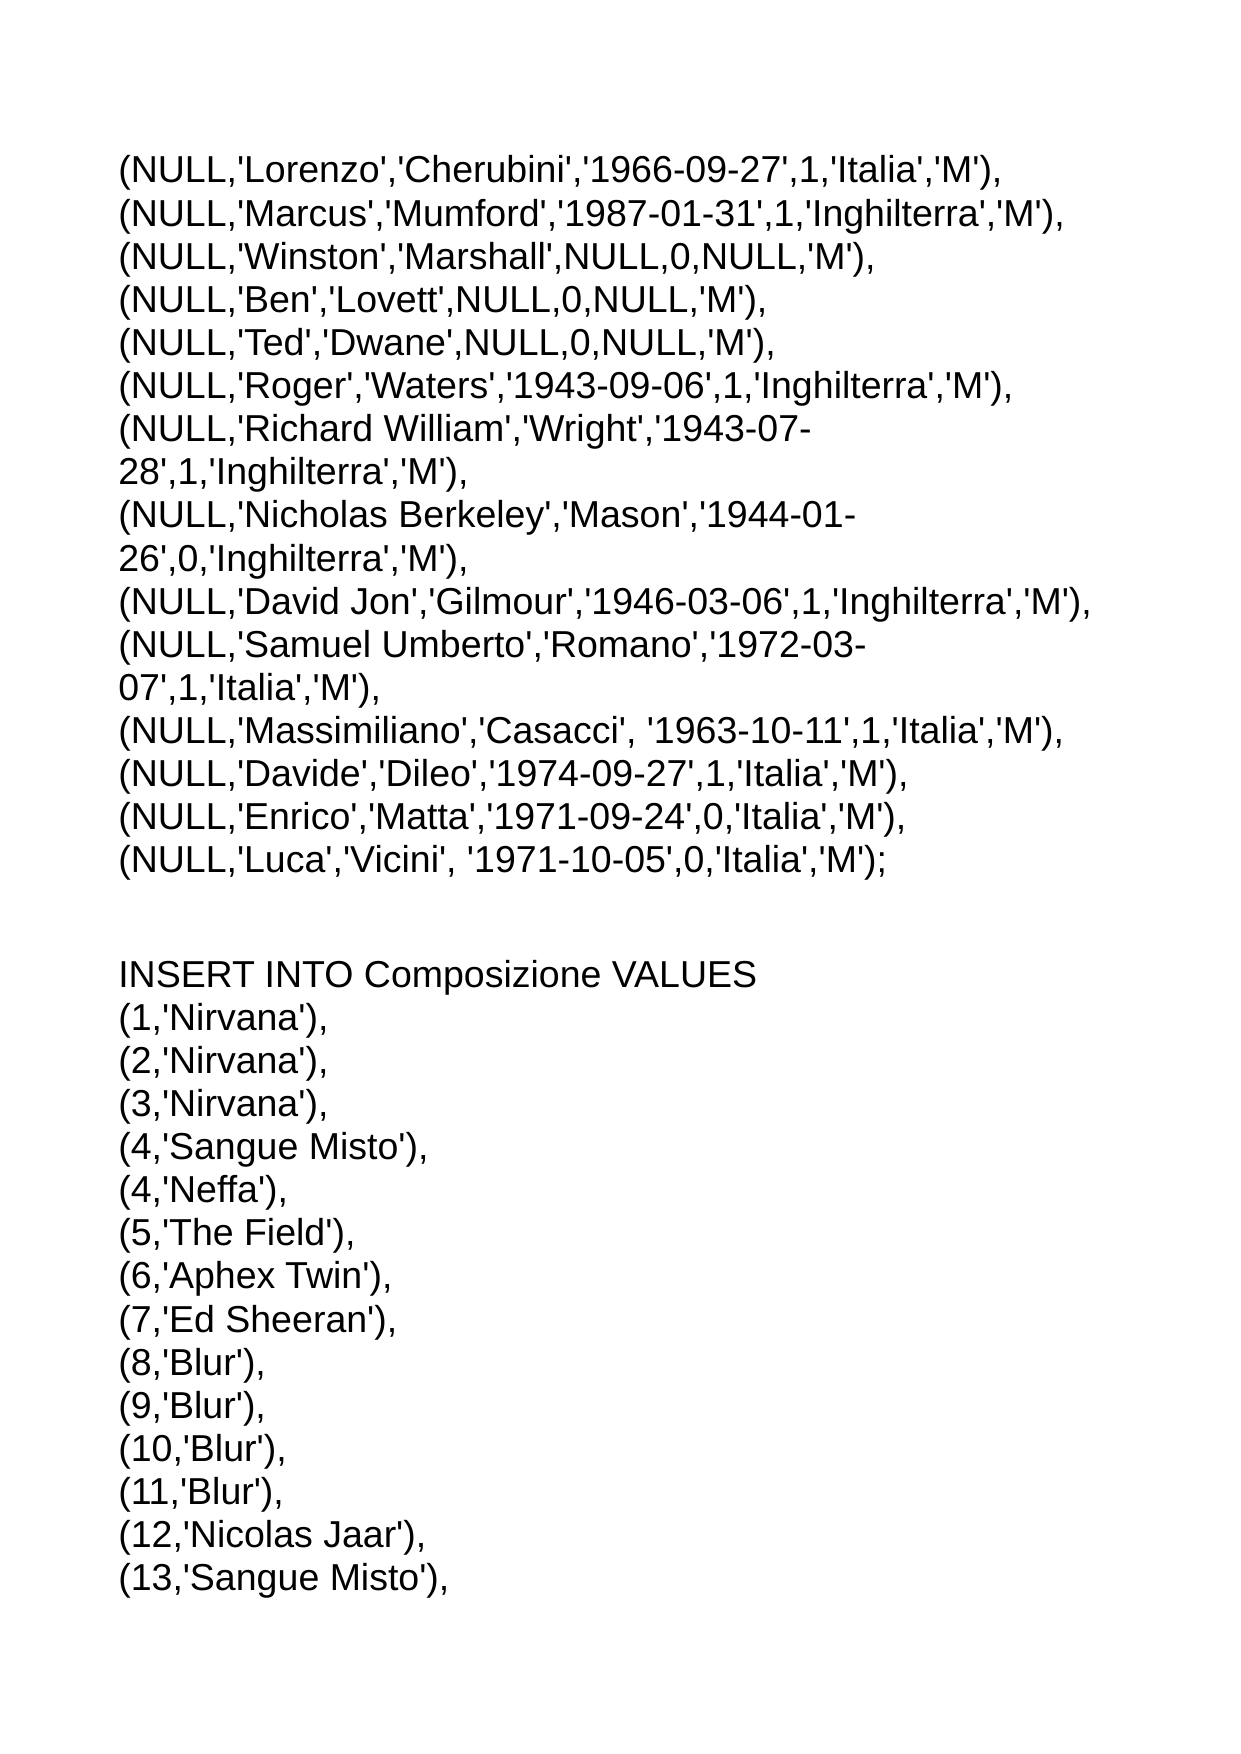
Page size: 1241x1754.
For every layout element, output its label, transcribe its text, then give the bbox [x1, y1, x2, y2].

text (NULL,'Lorenzo','Cherubini','1966-09-27',1,'Italia','M'), (NULL,'Marcus','Mumford','1987-01-31',1,'Inghilterra','M'), (NULL,'Winston','Marshall',NULL,0,NULL,'M'), (NULL,'Ben','Lovett',NULL,0,NULL,'M'), (NULL,'Ted','Dwane',NULL,0,NULL,'M'), (NULL,'Roger','Waters','1943-09-06',1,'Inghilterra','M'), (NULL,'Richard William','Wright','1943-07-28',1,'Inghilterra','M'), (NULL,'Nicholas Berkeley','Mason','1944-01-26',0,'Inghilterra','M'), (NULL,'David Jon','Gilmour','1946-03-06',1,'Inghilterra','M'), (NULL,'Samuel Umberto','Romano','1972-03-07',1,'Italia','M'), (NULL,'Massimiliano','Casacci', '1963-10-11',1,'Italia','M'), (NULL,'Davide','Dileo','1974-09-27',1,'Italia','M'), (NULL,'Enrico','Matta','1971-09-24',0,'Italia','M'), (NULL,'Luca','Vicini', '1971-10-05',0,'Italia','M'); [118, 148, 1122, 881]
text INSERT INTO Composizione VALUES (1,'Nirvana'), (2,'Nirvana'), (3,'Nirvana'), (4,'Sangue Misto'), (4,'Neffa'), (5,'The Field'), (6,'Aphex Twin'), (7,'Ed Sheeran'), (8,'Blur'), (9,'Blur'), (10,'Blur'), (11,'Blur'), (12,'Nicolas Jaar'), (13,'Sangue Misto'), [118, 909, 1122, 1599]
